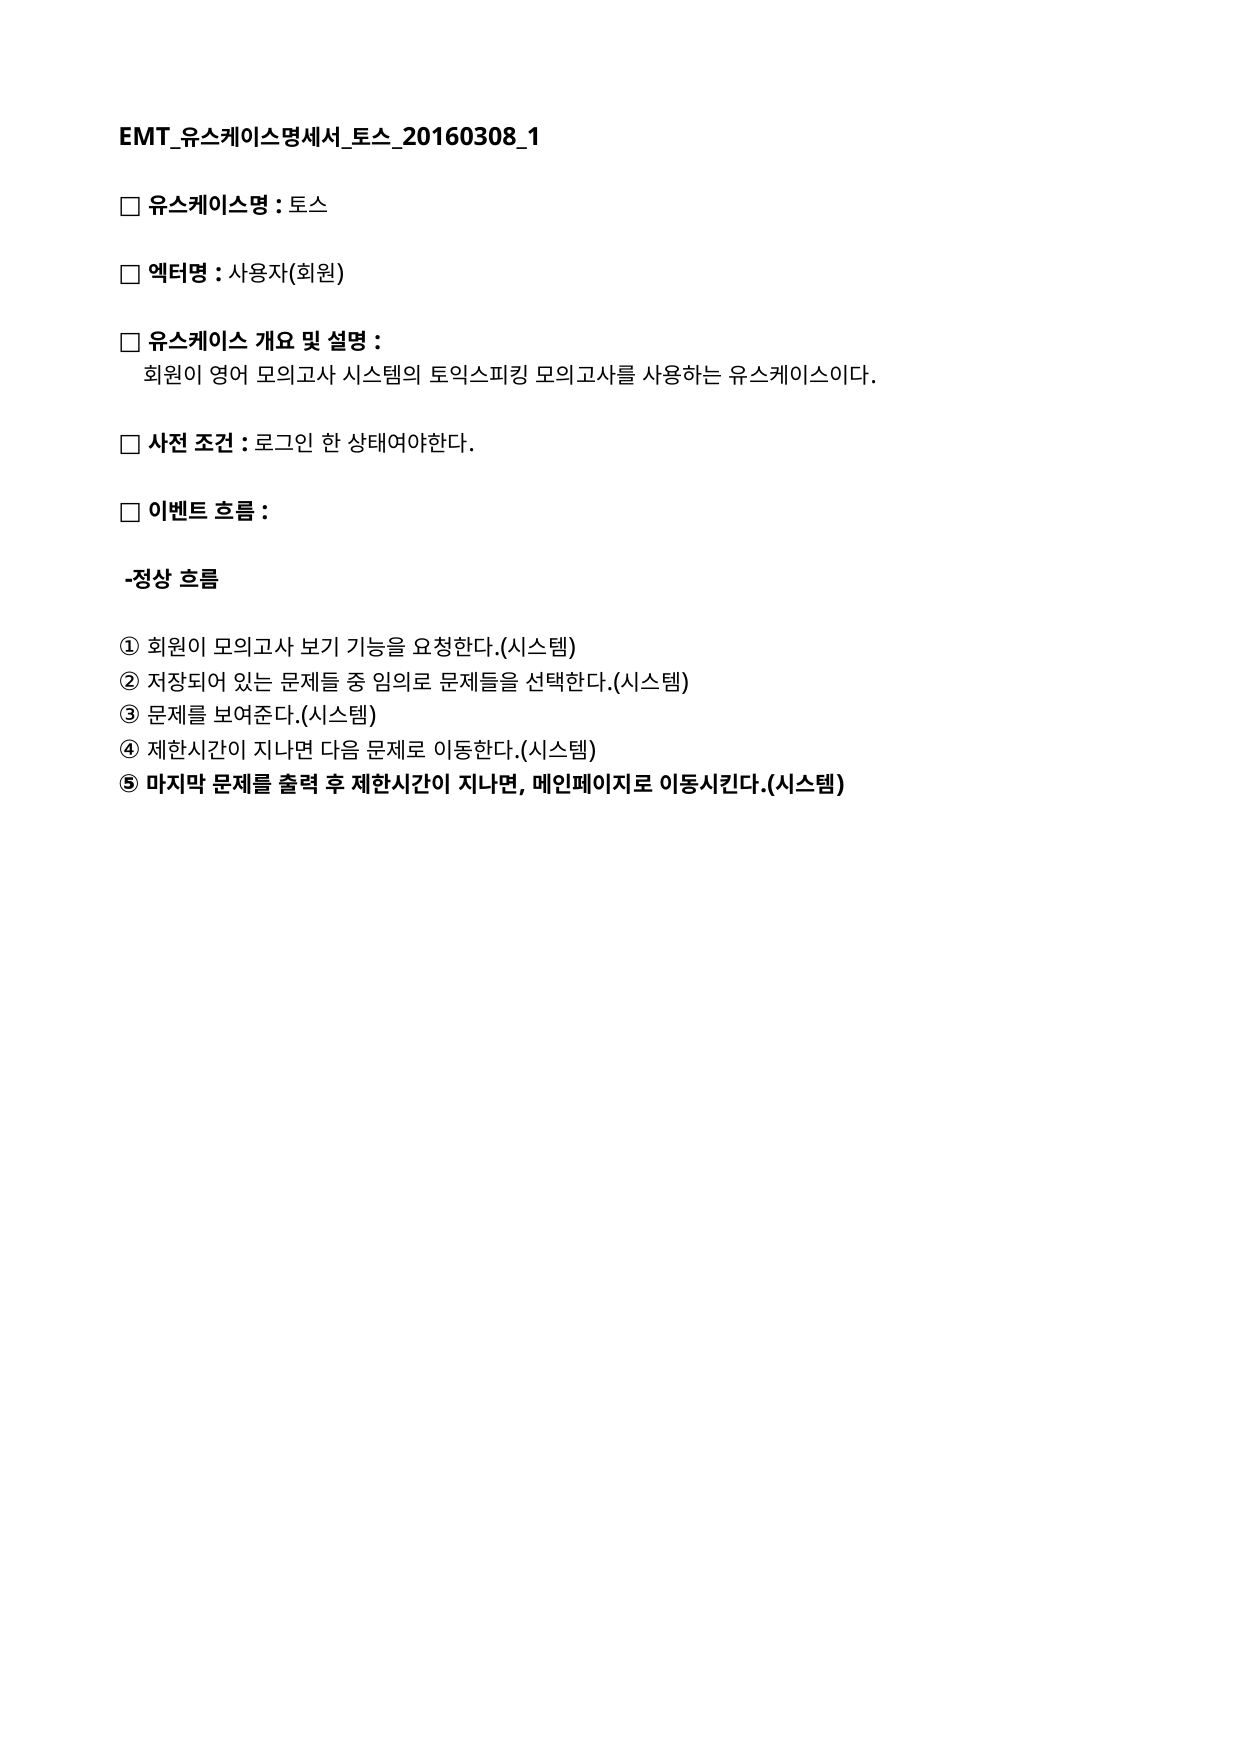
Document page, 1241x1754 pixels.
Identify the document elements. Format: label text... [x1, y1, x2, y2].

text □ 이벤트 흐름 : [118, 493, 1122, 527]
text ④ 제한시간이 지나면 다음 문제로 이동한다.(시스템) [118, 731, 1122, 765]
text □ 엑터명 : 사용자(회원) [118, 254, 1122, 288]
text □ 사전 조건 : 로그인 한 상태여야한다. [118, 425, 1122, 459]
text -정상 흐름 [118, 561, 1122, 595]
text ② 저장되어 있는 문제들 중 임의로 문제들을 선택한다.(시스템) [118, 663, 1122, 697]
text 회원이 영어 모의고사 시스템의 토익스피킹 모의고사를 사용하는 유스케이스이다. [118, 357, 1122, 391]
text ③ 문제를 보여준다.(시스템) [118, 697, 1122, 731]
text □ 유스케이스명 : 토스 [118, 186, 1122, 220]
text □ 유스케이스 개요 및 설명 : [118, 322, 1122, 357]
text ⑤ 마지막 문제를 출력 후 제한시간이 지나면, 메인페이지로 이동시킨다.(시스템) [118, 765, 1122, 799]
text ① 회원이 모의고사 보기 기능을 요청한다.(시스템) [118, 629, 1122, 663]
text EMT_유스케이스명세서_토스_20160308_1 [118, 118, 1122, 152]
